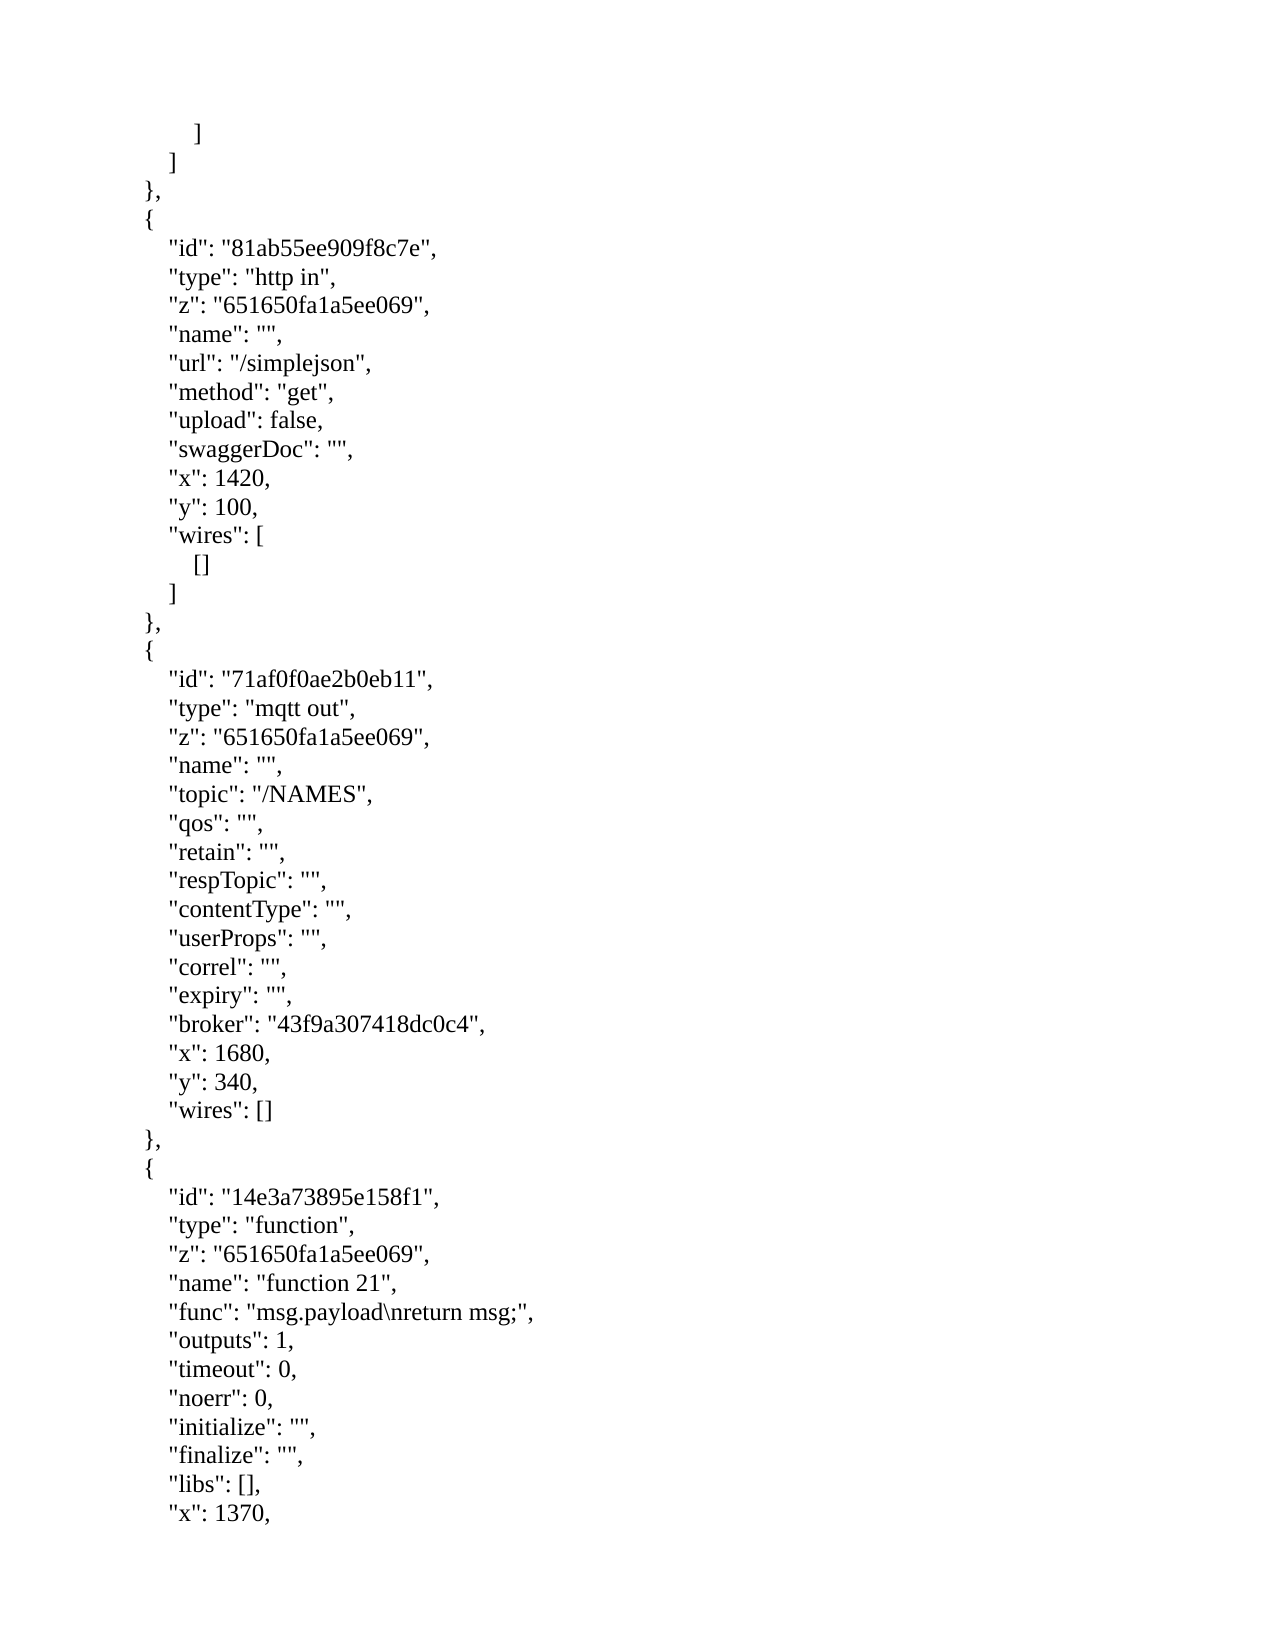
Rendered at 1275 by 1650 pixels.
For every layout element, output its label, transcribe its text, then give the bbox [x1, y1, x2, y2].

text "qos": "", [118, 808, 1157, 837]
text "z": "651650fa1a5ee069", [118, 1239, 1157, 1268]
text ] [118, 118, 1157, 147]
text { [118, 204, 1157, 233]
text "initialize": "", [118, 1412, 1157, 1441]
text "userProps": "", [118, 923, 1157, 952]
text { [118, 636, 1157, 664]
text "respTopic": "", [118, 866, 1157, 894]
text "topic": "/NAMES", [118, 779, 1157, 808]
text "type": "mqtt out", [118, 693, 1157, 722]
text "name": "function 21", [118, 1268, 1157, 1297]
text "swaggerDoc": "", [118, 434, 1157, 463]
text "noerr": 0, [118, 1383, 1157, 1412]
text "contentType": "", [118, 894, 1157, 923]
text "finalize": "", [118, 1441, 1157, 1469]
text "id": "81ab55ee909f8c7e", [118, 233, 1157, 262]
text "z": "651650fa1a5ee069", [118, 291, 1157, 319]
text "libs": [], [118, 1469, 1157, 1498]
text }, [118, 1124, 1157, 1153]
text "x": 1370, [118, 1498, 1157, 1527]
text "name": "", [118, 319, 1157, 348]
text "expiry": "", [118, 981, 1157, 1009]
text "y": 100, [118, 492, 1157, 521]
text "x": 1680, [118, 1038, 1157, 1067]
text "broker": "43f9a307418dc0c4", [118, 1009, 1157, 1038]
text "type": "function", [118, 1211, 1157, 1239]
text "wires": [] [118, 1096, 1157, 1124]
text "retain": "", [118, 837, 1157, 866]
text "url": "/simplejson", [118, 348, 1157, 377]
text ] [118, 578, 1157, 607]
text "func": "msg.payload\nreturn msg;", [118, 1297, 1157, 1326]
text "id": "14e3a73895e158f1", [118, 1182, 1157, 1211]
text { [118, 1153, 1157, 1182]
text "method": "get", [118, 377, 1157, 406]
text "id": "71af0f0ae2b0eb11", [118, 664, 1157, 693]
text "wires": [ [118, 521, 1157, 549]
text "correl": "", [118, 952, 1157, 981]
text "name": "", [118, 751, 1157, 779]
text "x": 1420, [118, 463, 1157, 492]
text "timeout": 0, [118, 1354, 1157, 1383]
text "y": 340, [118, 1067, 1157, 1096]
text }, [118, 607, 1157, 636]
text }, [118, 176, 1157, 204]
text "z": "651650fa1a5ee069", [118, 722, 1157, 751]
text "type": "http in", [118, 262, 1157, 291]
text "upload": false, [118, 406, 1157, 434]
text [] [118, 549, 1157, 578]
text "outputs": 1, [118, 1326, 1157, 1354]
text ] [118, 147, 1157, 176]
